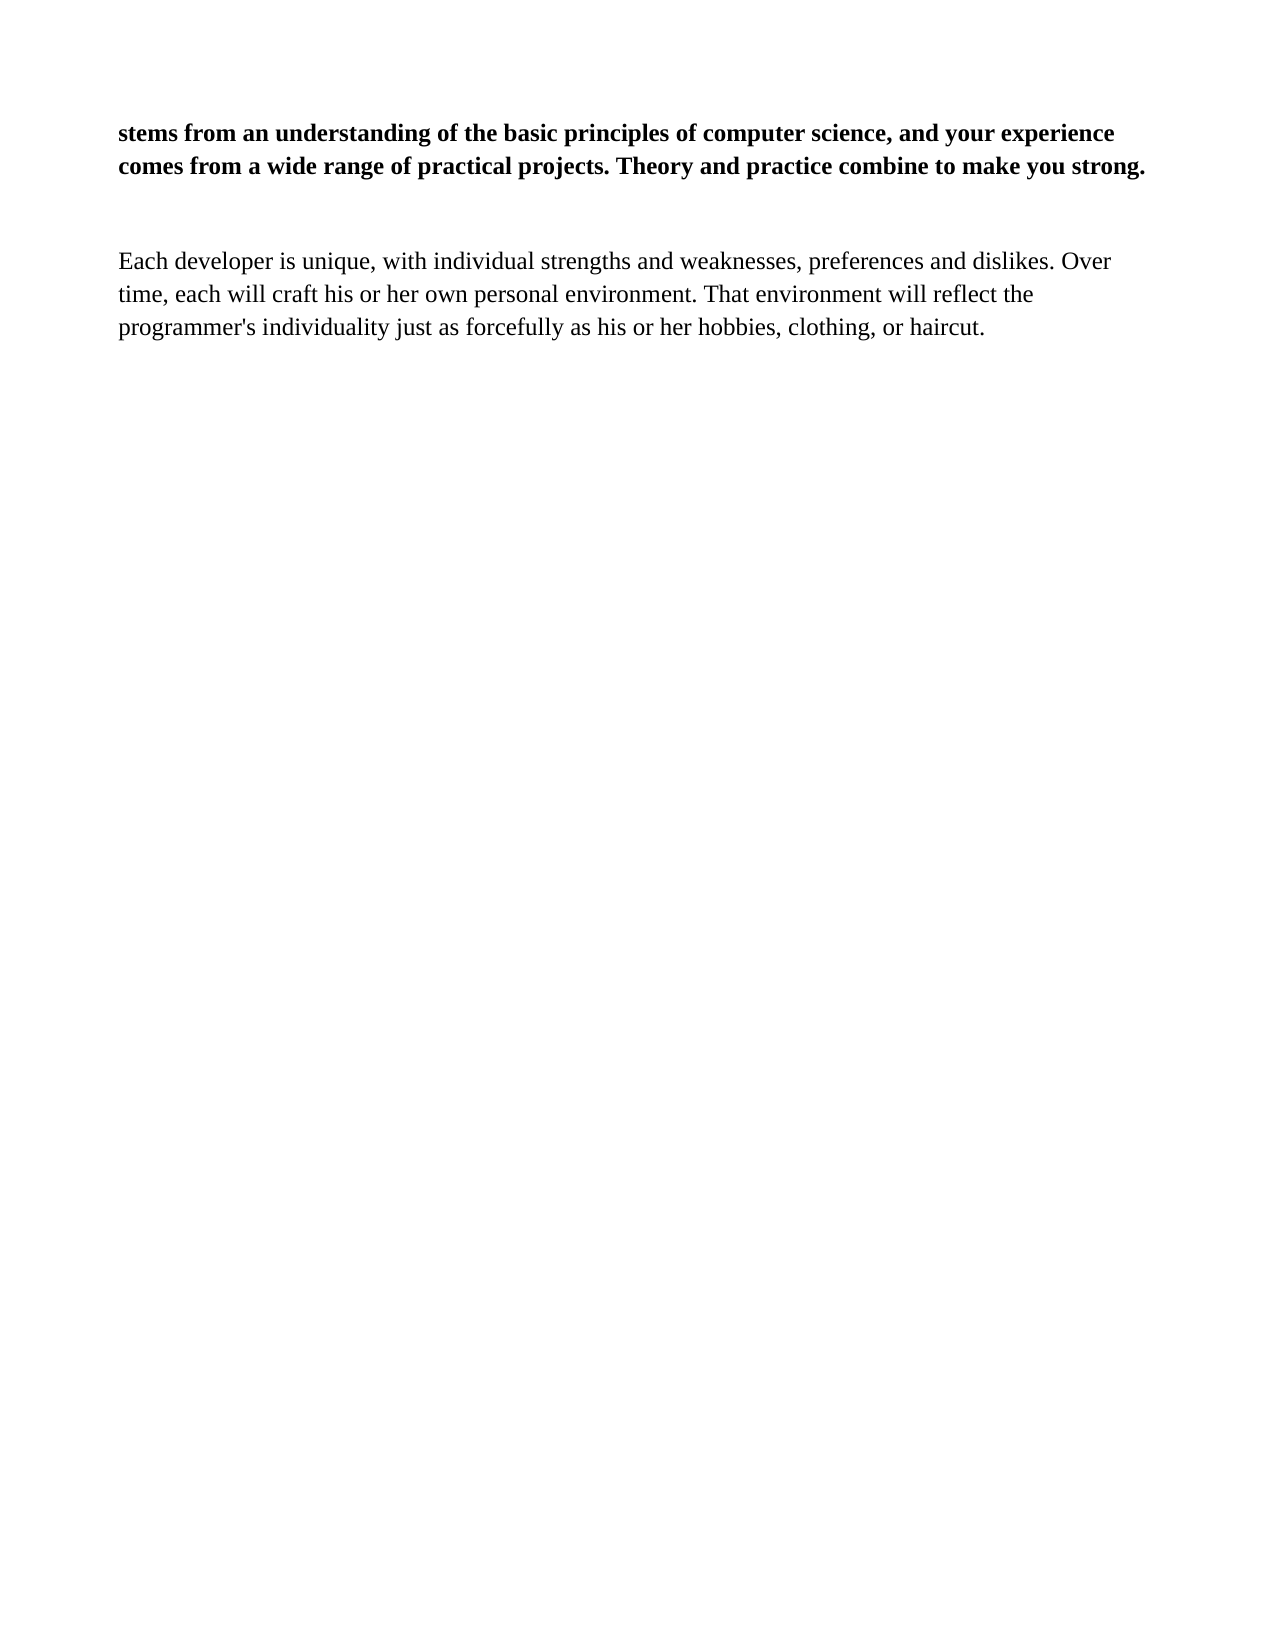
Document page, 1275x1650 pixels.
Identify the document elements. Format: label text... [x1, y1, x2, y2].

text Each developer is unique, with individual strengths and weaknesses, preferences and dislikes. Over time, each will craft his or her own personal environment. That environment will reflect the programmer's individuality just as forcefully as his or her hobbies, clothing, or haircut. [118, 246, 1157, 341]
text stems from an understanding of the basic principles of computer science, and your experience comes from a wide range of practical projects. Theory and practice combine to make you strong. [118, 118, 1157, 180]
